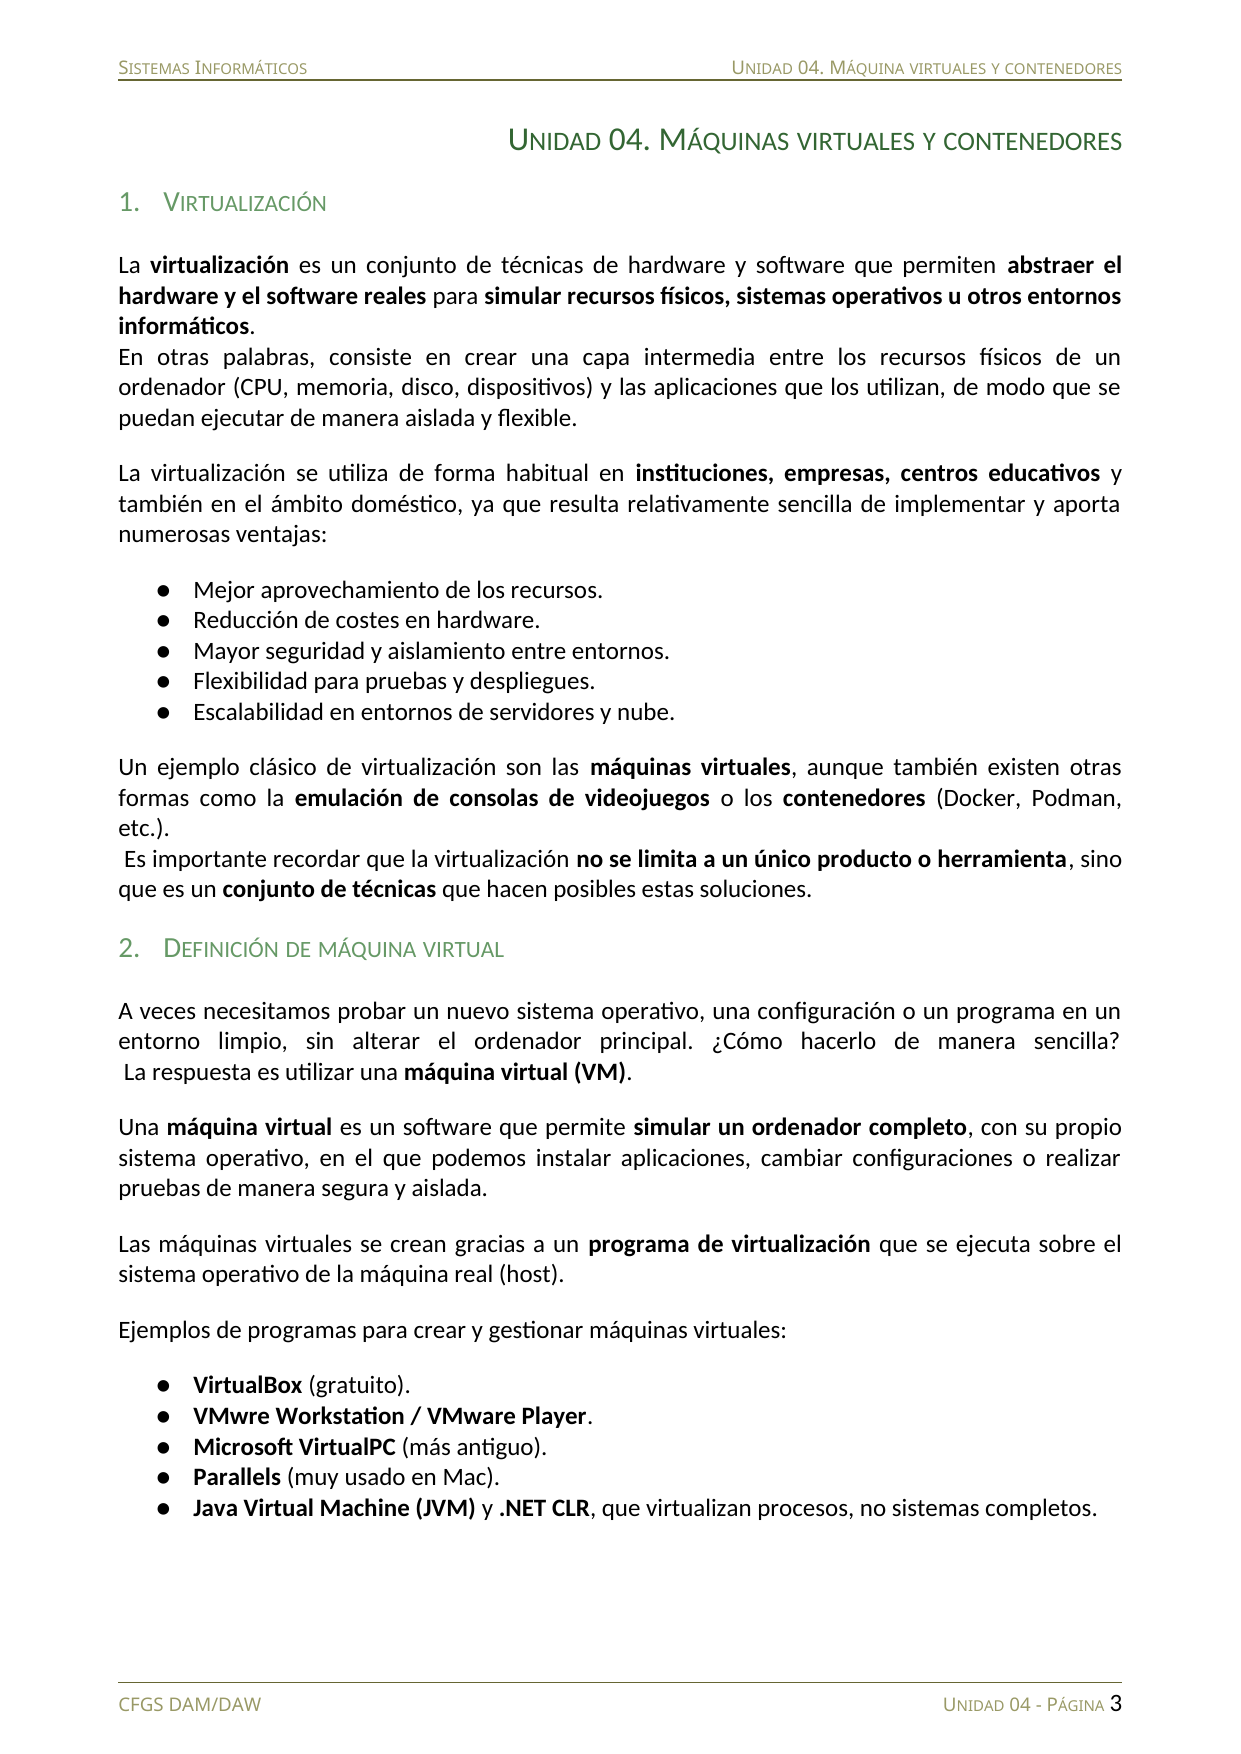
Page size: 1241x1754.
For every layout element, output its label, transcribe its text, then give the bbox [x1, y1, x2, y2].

list Microsoft VirtualPC (más antiguo). [156, 1431, 1122, 1461]
text La virtualización se utiliza de forma habitual en instituciones, empresas, centros educativos y también en el ámbito doméstico, ya que resulta relativamente sencilla de implementar y aporta numerosas ventajas: [118, 457, 1122, 549]
list Parallels (muy usado en Mac). [156, 1461, 1122, 1492]
text Unidad 04. Máquinas virtuales y contenedores [118, 118, 1122, 159]
text Un ejemplo clásico de virtualización son las máquinas virtuales, aunque también existen otras formas como la emulación de consolas de videojuegos o los contenedores (Docker, Podman, etc.). Es importante recordar que la virtualización no se limita a un único producto o herramienta, sino que es un conjunto de técnicas que hacen posibles estas soluciones. [118, 752, 1122, 904]
text La virtualización es un conjunto de técnicas de hardware y software que permiten abstraer el hardware y el software reales para simular recursos físicos, sistemas operativos u otros entornos informáticos. En otras palabras, consiste en crear una capa intermedia entre los recursos físicos de un ordenador (CPU, memoria, disco, dispositivos) y las aplicaciones que los utilizan, de modo que se puedan ejecutar de manera aislada y flexible. [118, 249, 1122, 432]
text A veces necesitamos probar un nuevo sistema operativo, una configuración o un programa en un entorno limpio, sin alterar el ordenador principal. ¿Cómo hacerlo de manera sencilla? La respuesta es utilizar una máquina virtual (VM). [118, 995, 1122, 1086]
list Java Virtual Machine (JVM) y .NET CLR, que virtualizan procesos, no sistemas completos. [156, 1492, 1122, 1522]
text Las máquinas virtuales se crean gracias a un programa de virtualización que se ejecuta sobre el sistema operativo de la máquina real (host). [118, 1228, 1122, 1289]
list Flexibilidad para pruebas y despliegues. [156, 666, 1122, 696]
list Mejor aprovechamiento de los recursos. [156, 574, 1122, 604]
subtitle Definición de máquina virtual [118, 929, 1122, 965]
list VirtualBox (gratuito). [156, 1369, 1122, 1400]
list Escalabilidad en entornos de servidores y nube. [156, 696, 1122, 727]
subtitle Virtualización [118, 183, 1122, 219]
list Reducción de costes en hardware. [156, 604, 1122, 635]
list VMwre Workstation / VMware Player. [156, 1400, 1122, 1431]
text Una máquina virtual es un software que permite simular un ordenador completo, con su propio sistema operativo, en el que podemos instalar aplicaciones, cambiar configuraciones o realizar pruebas de manera segura y aislada. [118, 1111, 1122, 1203]
text Ejemplos de programas para crear y gestionar máquinas virtuales: [118, 1314, 1122, 1344]
list Mayor seguridad y aislamiento entre entornos. [156, 635, 1122, 666]
